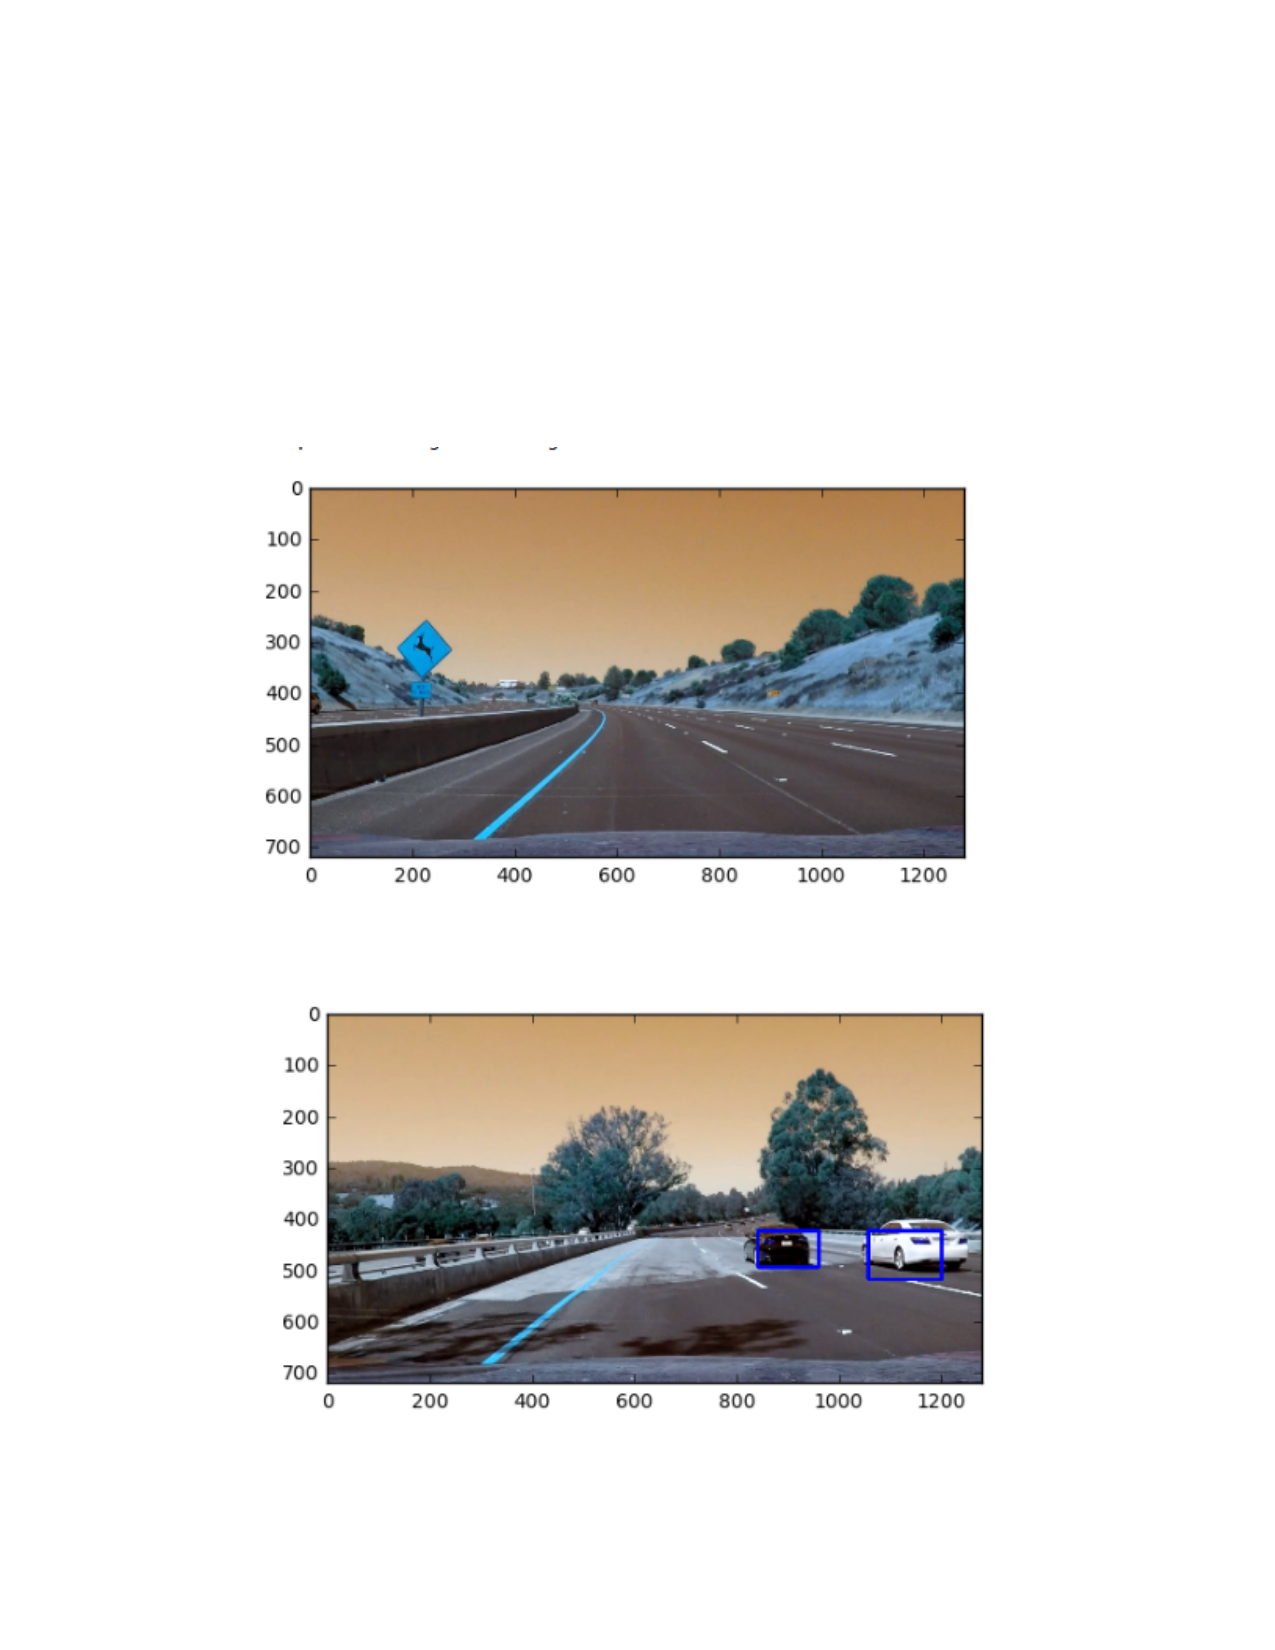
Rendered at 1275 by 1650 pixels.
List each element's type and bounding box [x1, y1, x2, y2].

picture [243, 976, 1032, 1422]
picture [232, 447, 1043, 904]
